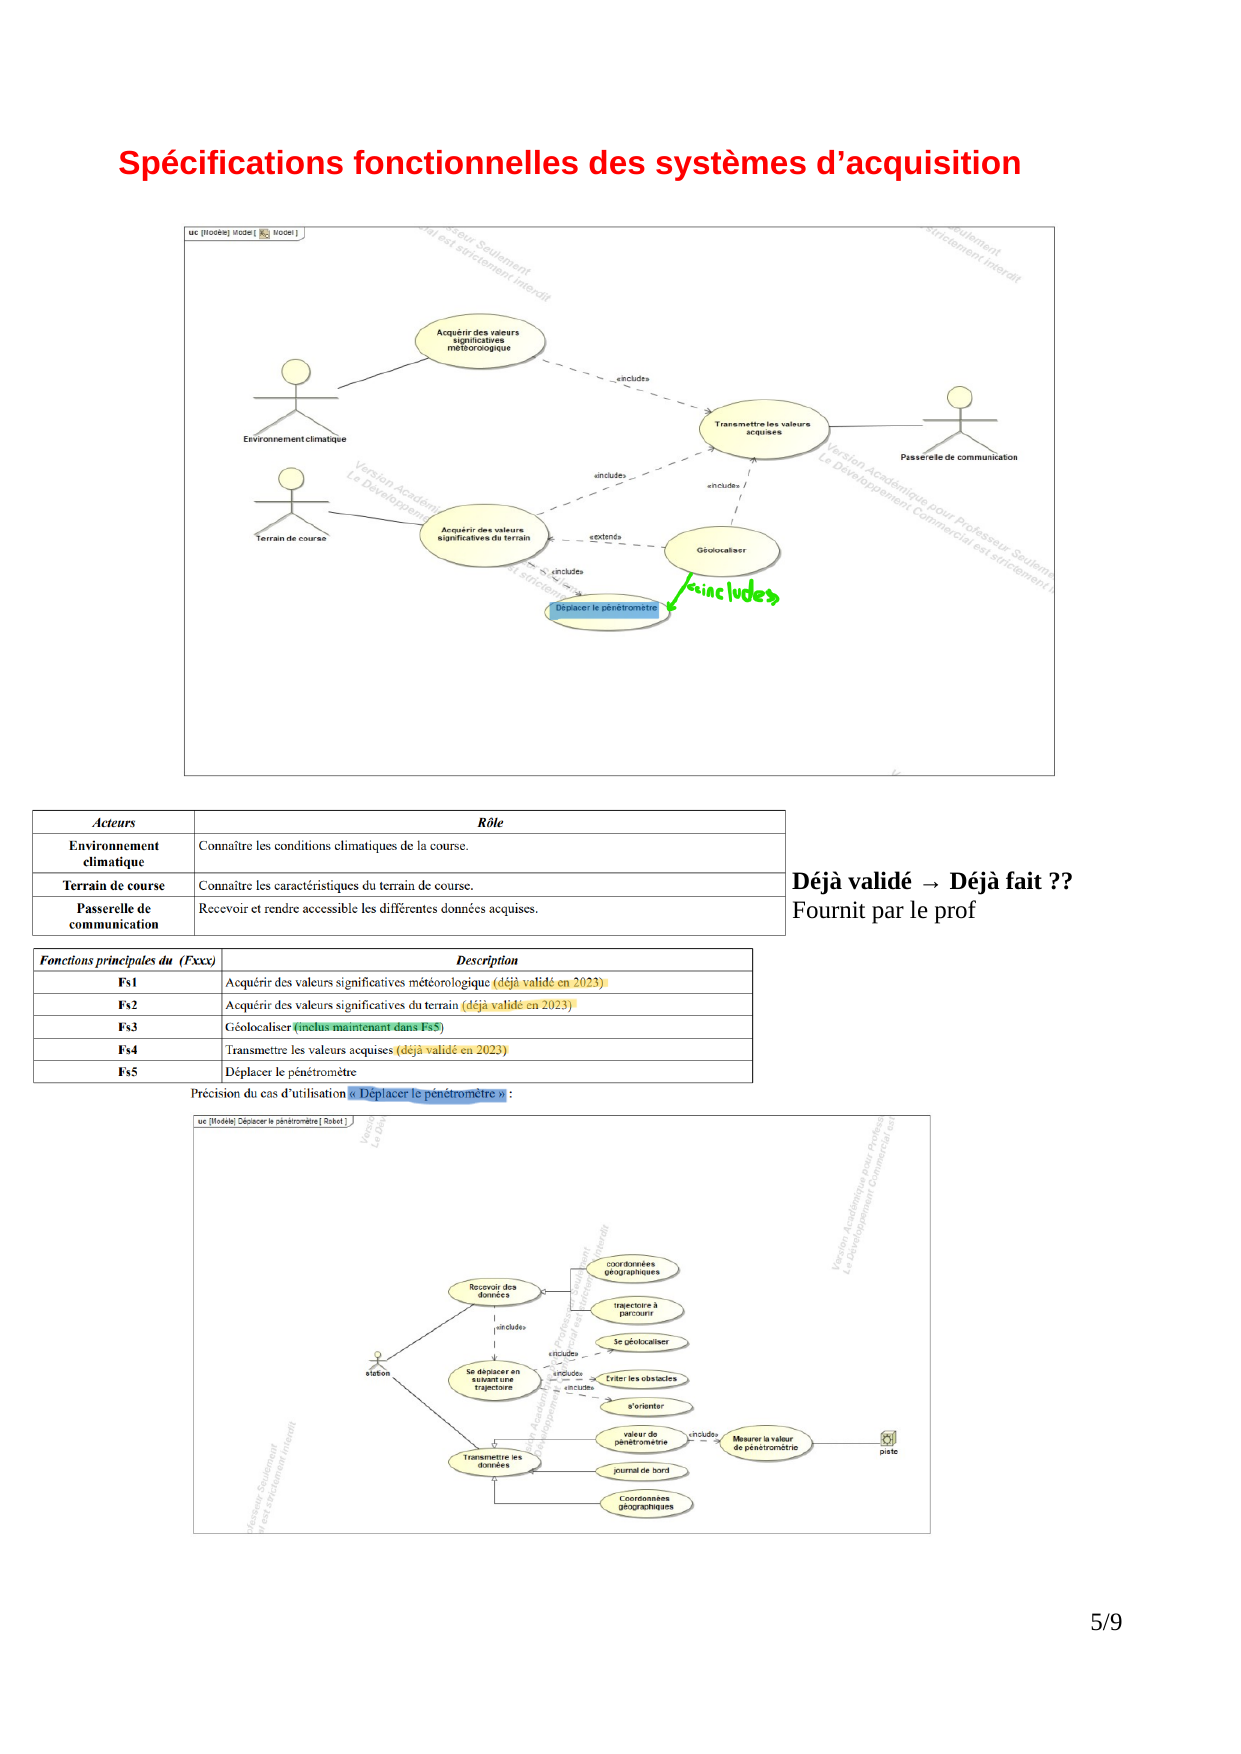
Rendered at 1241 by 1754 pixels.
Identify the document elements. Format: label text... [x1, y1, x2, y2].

text Déjà validé → Déjà fait ?? [792, 866, 1122, 895]
subtitle Spécifications fonctionnelles des systèmes d’acquisition [118, 143, 1122, 182]
picture [30, 947, 939, 1542]
text Fournit par le prof [792, 895, 1122, 924]
picture [181, 222, 1060, 780]
picture [28, 805, 792, 939]
